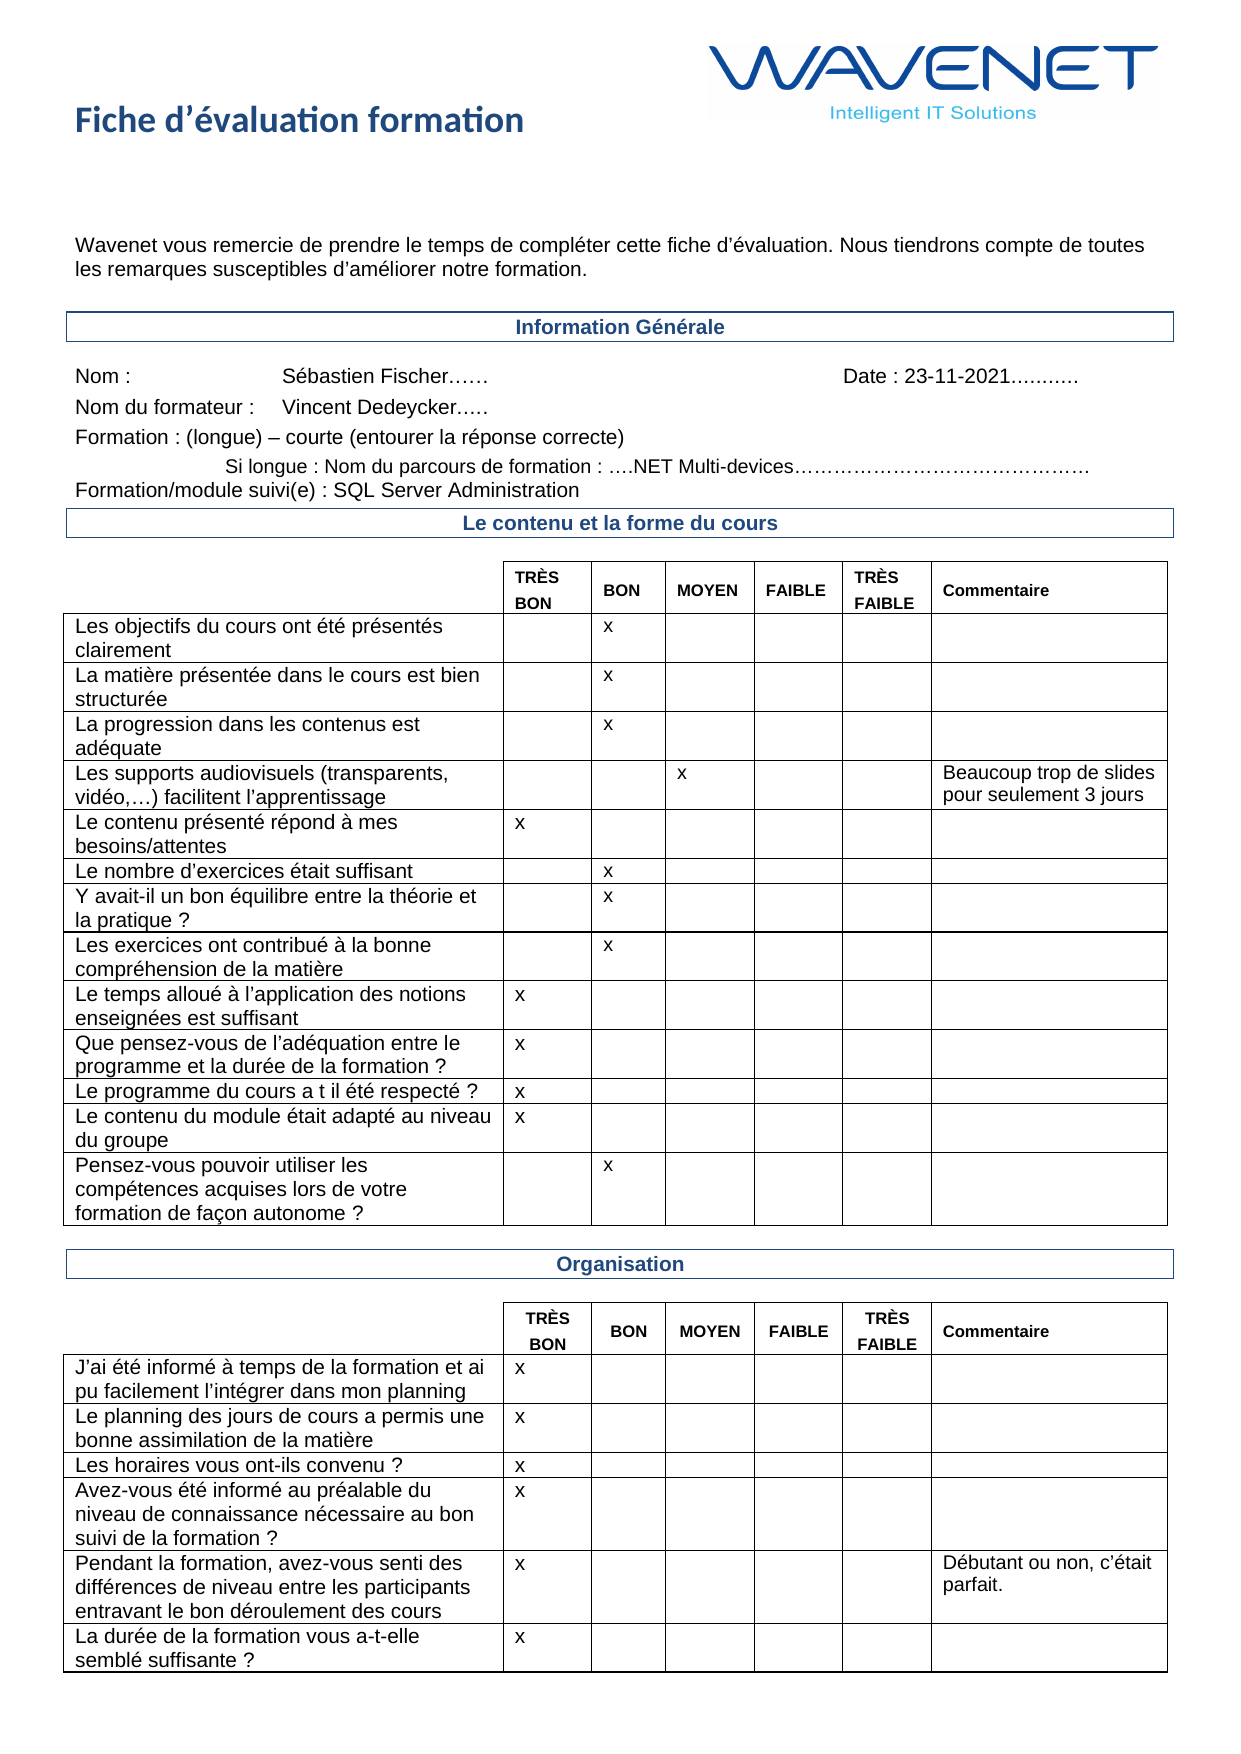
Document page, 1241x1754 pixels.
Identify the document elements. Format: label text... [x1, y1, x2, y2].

table_cell [755, 859, 842, 882]
table_cell [932, 1030, 1167, 1078]
table_cell Pensez-vous pouvoir utiliser les compétences acquises lors de votre formation de façon autonome ? [64, 1153, 503, 1225]
table_cell [932, 712, 1167, 759]
table_cell [592, 1478, 665, 1549]
table_cell Le nombre d’exercices était suffisant [64, 859, 503, 882]
table_cell [843, 1104, 931, 1152]
table_header FAIBLE [755, 562, 842, 613]
table_cell [666, 1030, 754, 1078]
table_cell La progression dans les contenus est adéquate [64, 712, 503, 759]
table_cell [932, 1478, 1167, 1549]
table_cell [666, 933, 754, 980]
table_cell [932, 614, 1167, 662]
table_cell x [666, 761, 754, 808]
table_header FAIBLE [755, 1303, 842, 1354]
subtitle Nom du formateur : Vincent Dedeycker [75, 394, 1165, 418]
subtitle Nom : Sébastien Fischer Date : 23-11-2021 [75, 364, 1165, 388]
table_cell [666, 1624, 754, 1671]
table_cell [843, 1153, 931, 1225]
table_cell Le temps alloué à l’application des notions enseignées est suffisant [64, 981, 503, 1029]
table_cell x [504, 810, 591, 857]
table_cell [666, 981, 754, 1029]
table_cell [755, 810, 842, 857]
table_cell [843, 614, 931, 662]
table_cell [666, 663, 754, 711]
table_cell [592, 981, 665, 1029]
table_cell [666, 1404, 754, 1452]
table_cell [666, 712, 754, 759]
table_header BON [592, 562, 665, 613]
table_cell [504, 663, 591, 711]
table_cell [932, 981, 1167, 1029]
table_header MOYEN [666, 562, 754, 613]
table_cell [755, 981, 842, 1029]
subtitle Wavenet vous remercie de prendre le temps de compléter cette fiche d’évaluation. Nous tiendrons compte de toutes les remarques susceptibles d’améliorer notre formation. [75, 233, 1165, 281]
table_cell [843, 933, 931, 980]
table_cell x [592, 614, 665, 662]
table_cell x [504, 981, 591, 1029]
table_cell [666, 810, 754, 857]
table_cell Le contenu du module était adapté au niveau du groupe [64, 1104, 503, 1152]
table_cell x [504, 1453, 591, 1477]
table_cell [932, 810, 1167, 857]
table_cell [755, 1355, 842, 1403]
table_cell [592, 1355, 665, 1403]
table_header MOYEN [666, 1303, 754, 1354]
table_cell Débutant ou non, c’était parfait. [932, 1551, 1167, 1622]
table_cell [843, 859, 931, 882]
table_cell Les supports audiovisuels (transparents, vidéo,…) facilitent l’apprentissage [64, 761, 503, 808]
table_cell Le planning des jours de cours a permis une bonne assimilation de la matière [64, 1404, 503, 1452]
table_cell Beaucoup trop de slides pour seulement 3 jours [932, 761, 1167, 808]
table_header [64, 561, 503, 613]
table_cell [666, 1104, 754, 1152]
table_cell [666, 1153, 754, 1225]
table_cell [666, 1453, 754, 1477]
table_cell [592, 1551, 665, 1622]
table_cell [932, 1404, 1167, 1452]
table_header TRÈS FAIBLE [843, 1303, 931, 1354]
table_cell [504, 712, 591, 759]
subtitle Le contenu et la forme du cours [67, 509, 1173, 537]
table_cell [932, 1104, 1167, 1152]
table_cell [843, 1624, 931, 1671]
table_cell Le programme du cours a t il été respecté ? [64, 1079, 503, 1103]
table_cell x [504, 1030, 591, 1078]
table_cell J’ai été informé à temps de la formation et ai pu facilement l’intégrer dans mon planning [64, 1355, 503, 1403]
table_cell [592, 810, 665, 857]
table_cell x [504, 1624, 591, 1671]
table_cell Les objectifs du cours ont été présentés clairement [64, 614, 503, 662]
table_cell [666, 1478, 754, 1549]
table_cell [843, 1355, 931, 1403]
table_cell [755, 1404, 842, 1452]
table_cell [932, 1624, 1167, 1671]
table_cell [932, 1453, 1167, 1477]
table_header BON [592, 1303, 665, 1354]
table_cell [932, 933, 1167, 980]
table_cell [666, 1355, 754, 1403]
table_cell [592, 1104, 665, 1152]
table_cell [843, 712, 931, 759]
table_cell Le contenu présenté répond à mes besoins/attentes [64, 810, 503, 857]
table_cell [755, 663, 842, 711]
table_cell [843, 1404, 931, 1452]
table_cell [932, 1153, 1167, 1225]
table_header Commentaire [932, 1303, 1167, 1354]
table_cell [843, 981, 931, 1029]
subtitle Organisation [67, 1250, 1173, 1278]
subtitle Information Générale [67, 313, 1173, 341]
table_cell [755, 1551, 842, 1622]
subtitle Formation : (longue) – courte (entourer la réponse correcte) [75, 425, 1165, 449]
table_cell [504, 614, 591, 662]
table_cell [666, 1551, 754, 1622]
table_cell [666, 884, 754, 931]
table_cell Pendant la formation, avez-vous senti des différences de niveau entre les participants entravant le bon déroulement des cours [64, 1551, 503, 1622]
table_cell [755, 1079, 842, 1103]
table_cell [932, 1355, 1167, 1403]
table_cell x [504, 1551, 591, 1622]
table_cell [932, 859, 1167, 882]
table_cell x [592, 933, 665, 980]
table_cell [843, 1030, 931, 1078]
table_cell [666, 1079, 754, 1103]
table_cell La durée de la formation vous a-t-elle semblé suffisante ? [64, 1624, 503, 1671]
table_cell [755, 761, 842, 808]
table_cell [843, 1079, 931, 1103]
text Si longue : Nom du parcours de formation : ….NET Multi-devices……………………………………… [75, 455, 1165, 478]
table_cell [755, 1624, 842, 1671]
table_cell [755, 1453, 842, 1477]
table_cell [932, 663, 1167, 711]
table_cell [504, 933, 591, 980]
table_cell [504, 884, 591, 931]
table_header [64, 1302, 503, 1354]
table_cell x [592, 1153, 665, 1225]
table_cell [504, 1153, 591, 1225]
table_cell Avez-vous été informé au préalable du niveau de connaissance nécessaire au bon suivi de la formation ? [64, 1478, 503, 1549]
table_cell [592, 1404, 665, 1452]
table_cell [592, 761, 665, 808]
table_cell [666, 859, 754, 882]
subtitle Formation/module suivi(e) : SQL Server Administration [75, 478, 1165, 502]
table_cell [755, 1478, 842, 1549]
table_cell [755, 712, 842, 759]
table_cell Y avait-il un bon équilibre entre la théorie et la pratique ? [64, 884, 503, 931]
table_cell [843, 663, 931, 711]
table_cell x [592, 712, 665, 759]
table_cell x [504, 1478, 591, 1549]
table_cell [504, 859, 591, 882]
table_cell La matière présentée dans le cours est bien structurée [64, 663, 503, 711]
table_cell [592, 1453, 665, 1477]
table_cell Les exercices ont contribué à la bonne compréhension de la matière [64, 933, 503, 980]
table_cell [843, 1478, 931, 1549]
table_cell [755, 1104, 842, 1152]
table_cell [843, 810, 931, 857]
table_cell [592, 1079, 665, 1103]
table_cell [932, 1079, 1167, 1103]
table_header TRÈS BON [504, 1303, 591, 1354]
table_cell [843, 884, 931, 931]
table_cell [592, 1624, 665, 1671]
table_cell Que pensez-vous de l’adéquation entre le programme et la durée de la formation ? [64, 1030, 503, 1078]
table_header Commentaire [932, 562, 1167, 613]
table_cell [666, 614, 754, 662]
table_cell [932, 884, 1167, 931]
table_header TRÈS FAIBLE [843, 562, 931, 613]
table_cell [843, 761, 931, 808]
table_cell x [592, 859, 665, 882]
table_cell [592, 1030, 665, 1078]
picture [707, 44, 1160, 123]
table_header TRÈS BON [504, 562, 591, 613]
table_cell x [504, 1404, 591, 1452]
table_cell [755, 933, 842, 980]
table_cell x [592, 663, 665, 711]
table_cell [755, 1030, 842, 1078]
table_cell [755, 1153, 842, 1225]
table_cell [504, 761, 591, 808]
table_cell x [504, 1355, 591, 1403]
table_cell [843, 1551, 931, 1622]
table_cell [755, 884, 842, 931]
table_cell [843, 1453, 931, 1477]
table_cell x [504, 1104, 591, 1152]
table_cell x [504, 1079, 591, 1103]
table_cell [755, 614, 842, 662]
table_cell x [592, 884, 665, 931]
table_cell Les horaires vous ont-ils convenu ? [64, 1453, 503, 1477]
